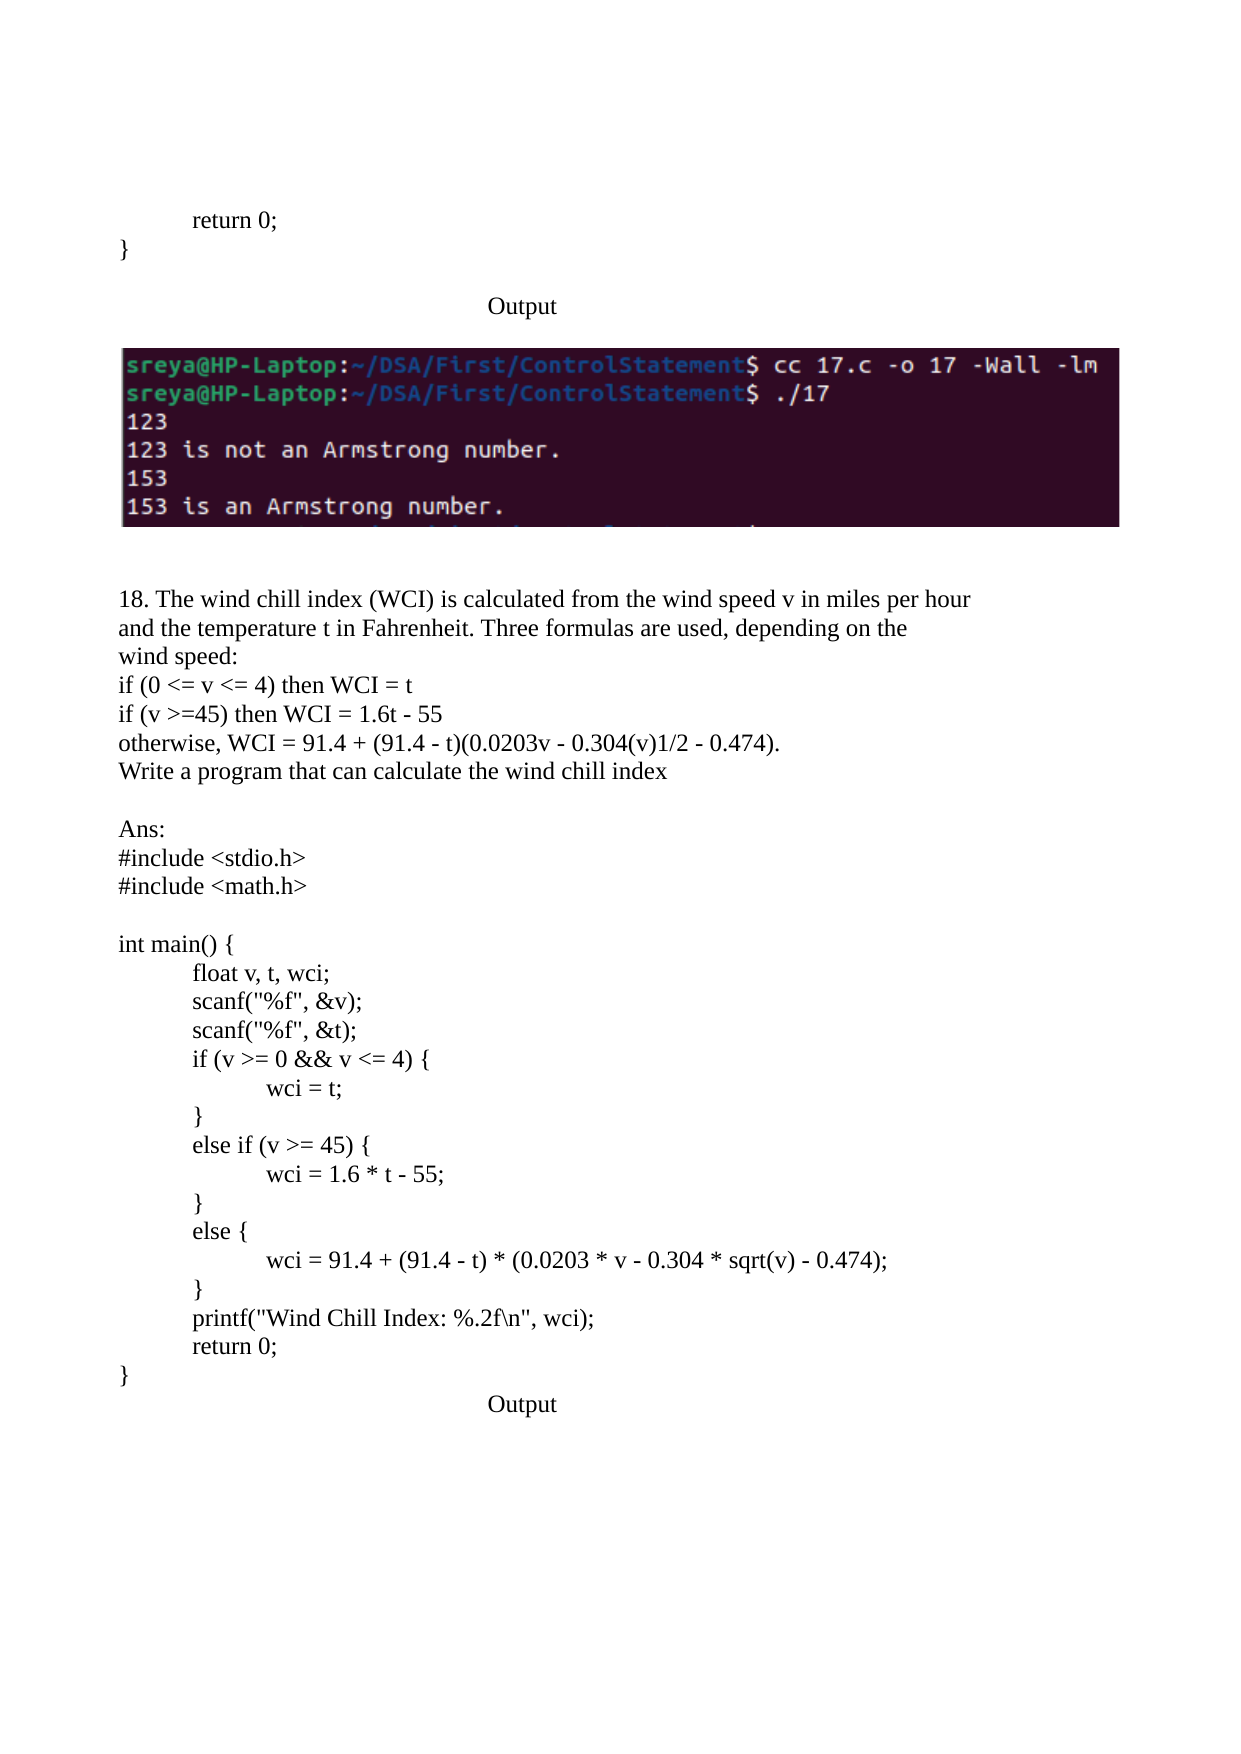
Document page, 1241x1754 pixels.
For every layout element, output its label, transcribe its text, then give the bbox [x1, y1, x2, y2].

text int main() { [118, 929, 1122, 958]
text return 0; [118, 205, 1122, 234]
text } [118, 1101, 1122, 1130]
text } [118, 234, 1122, 263]
text printf("Wind Chill Index: %.2f\n", wci); [118, 1303, 1122, 1331]
text return 0; [118, 1331, 1122, 1360]
text wci = t; [118, 1073, 1122, 1101]
text float v, t, wci; [118, 958, 1122, 986]
text Write a program that can calculate the wind chill index Ans: [118, 756, 1122, 843]
text #include <stdio.h> [118, 843, 1122, 871]
text else if (v >= 45) { [118, 1130, 1122, 1159]
text Output [118, 291, 1122, 320]
text and the temperature t in Fahrenheit. Three formulas are used, depending on the [118, 613, 1122, 641]
text Output [118, 1389, 1122, 1418]
text if (v >= 0 && v <= 4) { [118, 1044, 1122, 1073]
text otherwise, WCI = 91.4 + (91.4 - t)(0.0203v - 0.304(v)1/2 - 0.474). [118, 728, 1122, 756]
text if (0 <= v <= 4) then WCI = t [118, 670, 1122, 699]
text wci = 91.4 + (91.4 - t) * (0.0203 * v - 0.304 * sqrt(v) - 0.474); [118, 1245, 1122, 1274]
text scanf("%f", &t); [118, 1015, 1122, 1044]
text scanf("%f", &v); [118, 986, 1122, 1015]
text } [118, 1188, 1122, 1216]
picture [121, 348, 1120, 527]
text else { [118, 1216, 1122, 1245]
text wci = 1.6 * t - 55; [118, 1159, 1122, 1188]
text wind speed: [118, 641, 1122, 670]
text 18. The wind chill index (WCI) is calculated from the wind speed v in miles per hour [118, 320, 1122, 613]
text } [118, 1360, 1122, 1389]
text if (v >=45) then WCI = 1.6t - 55 [118, 699, 1122, 728]
text } [118, 1274, 1122, 1303]
text #include <math.h> [118, 871, 1122, 900]
